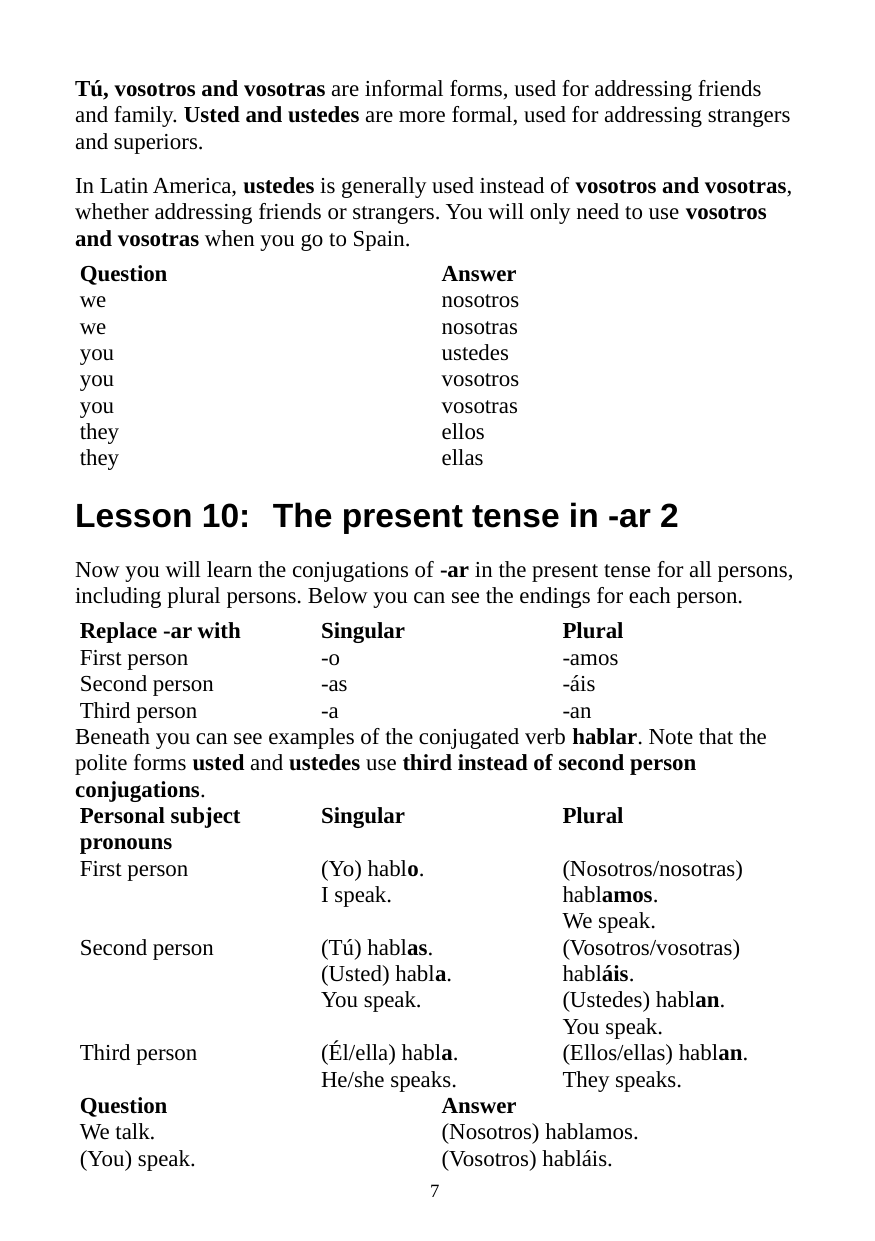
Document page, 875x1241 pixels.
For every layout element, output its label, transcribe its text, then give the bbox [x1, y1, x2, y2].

text Now you will learn the conjugations of -ar in the present tense for all persons, including plural persons. Below you can see the endings for each person. [75, 556, 799, 609]
table_cell We talk. [75, 1118, 437, 1145]
table_cell you [75, 392, 437, 418]
table_cell Second person [75, 934, 316, 1039]
table_header Singular [316, 618, 558, 644]
table_cell -a [316, 697, 558, 723]
table_cell ellas [437, 445, 799, 471]
table_cell you [75, 339, 437, 365]
table_cell (You) speak. [75, 1145, 437, 1171]
table_cell (Él/ella) habla. He/she speaks. [316, 1039, 558, 1092]
table_cell vosotros [437, 365, 799, 392]
table_cell they [75, 445, 437, 471]
table_cell vosotras [437, 392, 799, 418]
subtitle The present tense in -ar 2 [75, 496, 799, 534]
table_cell nosotras [437, 313, 799, 339]
text Tú, vosotros and vosotras are informal forms, used for addressing friends and family. Usted and ustedes are more formal, used for addressing strangers and superiors. [75, 75, 799, 154]
table_cell ellos [437, 418, 799, 444]
table_cell -as [316, 670, 558, 697]
table_cell ustedes [437, 339, 799, 365]
table_cell (Vosotros/vosotras) habláis. (Ustedes) hablan. You speak. [558, 934, 799, 1039]
table_header Plural [558, 802, 799, 855]
table_header Answer [437, 260, 799, 286]
table_cell we [75, 286, 437, 313]
table_cell (Nosotros/nosotras) hablamos. We speak. [558, 855, 799, 934]
table_cell -amos [558, 644, 799, 670]
table_header Answer [437, 1092, 799, 1118]
table_header Question [75, 1092, 437, 1118]
table_cell (Ellos/ellas) hablan. They speaks. [558, 1039, 799, 1092]
table_cell Third person [75, 697, 316, 723]
table_cell you [75, 365, 437, 392]
table_header Plural [558, 618, 799, 644]
table_cell -an [558, 697, 799, 723]
table_cell (Yo) hablo. I speak. [316, 855, 558, 934]
text In Latin America, ustedes is generally used instead of vosotros and vosotras, whether addressing friends or strangers. You will only need to use vosotros and vosotras when you go to Spain. [75, 172, 799, 251]
table_header Singular [316, 802, 558, 855]
table_header Question [75, 260, 437, 286]
table_cell they [75, 418, 437, 444]
table_cell (Nosotros) hablamos. [437, 1118, 799, 1145]
table_cell (Tú) hablas. (Usted) habla. You speak. [316, 934, 558, 1039]
table_cell First person [75, 855, 316, 934]
table_header Replace -ar with [75, 618, 316, 644]
table_cell -o [316, 644, 558, 670]
table_cell nosotros [437, 286, 799, 313]
text Beneath you can see examples of the conjugated verb hablar. Note that the polite forms usted and ustedes use third instead of second person conjugations. [75, 723, 799, 802]
table_cell First person [75, 644, 316, 670]
table_header Personal subject pronouns [75, 802, 316, 855]
table_cell we [75, 313, 437, 339]
table_cell -áis [558, 670, 799, 697]
table_cell Second person [75, 670, 316, 697]
table_cell (Vosotros) habláis. [437, 1145, 799, 1171]
table_cell Third person [75, 1039, 316, 1092]
